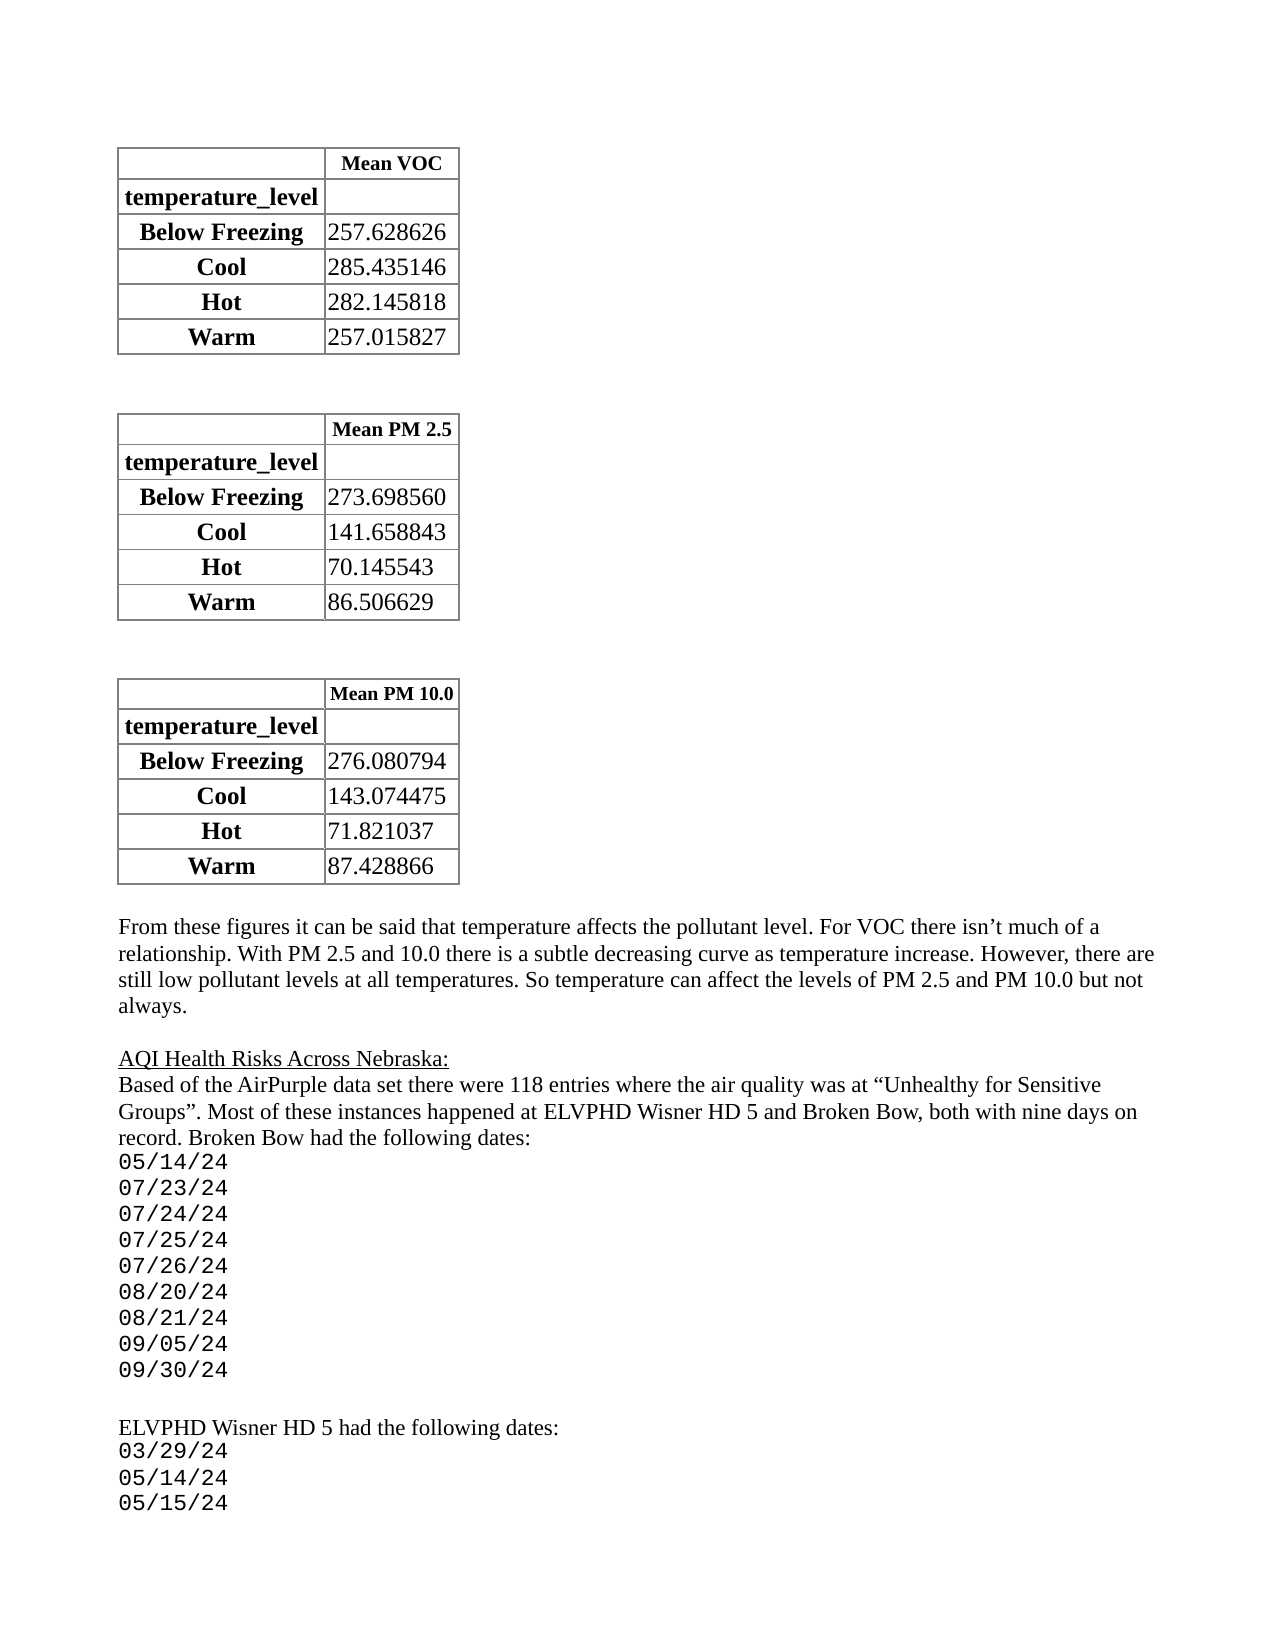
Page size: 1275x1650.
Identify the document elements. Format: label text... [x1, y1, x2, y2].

table_cell temperature_level [119, 710, 324, 743]
table_cell [326, 445, 458, 479]
table_cell [326, 180, 458, 213]
table_cell [326, 710, 458, 743]
text 07/25/24 [118, 1228, 1157, 1254]
table_cell Below Freezing [119, 215, 324, 248]
text 05/14/24 [118, 1151, 1157, 1177]
table_cell 273.698560 [326, 480, 458, 514]
table_cell Warm [119, 320, 324, 353]
text 03/29/24 [118, 1440, 1157, 1466]
text 07/23/24 [118, 1177, 1157, 1202]
table_cell 285.435146 [326, 250, 458, 283]
text ELVPHD Wisner HD 5 had the following dates: [118, 1413, 1157, 1440]
table_header [119, 415, 324, 444]
table_cell Hot [119, 815, 324, 848]
table_cell 71.821037 [326, 815, 458, 848]
table_cell 143.074475 [326, 780, 458, 813]
text 09/05/24 [118, 1332, 1157, 1358]
table_cell 257.628626 [326, 215, 458, 248]
table_cell Warm [119, 850, 324, 883]
table_cell 87.428866 [326, 850, 458, 883]
table_cell 141.658843 [326, 515, 458, 549]
text 07/26/24 [118, 1254, 1157, 1280]
table_cell Hot [119, 285, 324, 318]
table_cell 70.145543 [326, 550, 458, 584]
table_cell 257.015827 [326, 320, 458, 353]
table_cell Cool [119, 515, 324, 549]
table_cell Warm [119, 585, 324, 619]
table_cell 282.145818 [326, 285, 458, 318]
table_header Mean PM 10.0 [326, 680, 458, 708]
text Based of the AirPurple data set there were 118 entries where the air quality was at “Unhealthy for Sensitive Groups”. Most of these instances happened at ELVPHD Wisner HD 5 and Broken Bow, both with nine days on record. Broken Bow had the following dates: [118, 1072, 1157, 1151]
text From these figures it can be said that temperature affects the pollutant level. For VOC there isn’t much of a relationship. With PM 2.5 and 10.0 there is a subtle decreasing curve as temperature increase. However, there are still low pollutant levels at all temperatures. So temperature can affect the levels of PM 2.5 and PM 10.0 but not always. [118, 913, 1157, 1019]
text 05/14/24 [118, 1466, 1157, 1492]
table_cell 276.080794 [326, 745, 458, 778]
table_cell temperature_level [119, 180, 324, 213]
text AQI Health Risks Across Nebraska: [118, 1045, 1157, 1072]
text 07/24/24 [118, 1202, 1157, 1228]
table_cell Hot [119, 550, 324, 584]
text 05/15/24 [118, 1492, 1157, 1518]
table_cell 86.506629 [326, 585, 458, 619]
table_header Mean PM 2.5 [326, 415, 458, 444]
table_cell Below Freezing [119, 480, 324, 514]
table_header [119, 149, 324, 178]
table_cell Below Freezing [119, 745, 324, 778]
table_header [119, 680, 324, 708]
table_header Mean VOC [326, 149, 458, 178]
table_cell Cool [119, 250, 324, 283]
text 08/20/24 [118, 1280, 1157, 1306]
table_cell Cool [119, 780, 324, 813]
text 09/30/24 [118, 1358, 1157, 1384]
table_cell temperature_level [119, 445, 324, 479]
text 08/21/24 [118, 1306, 1157, 1332]
